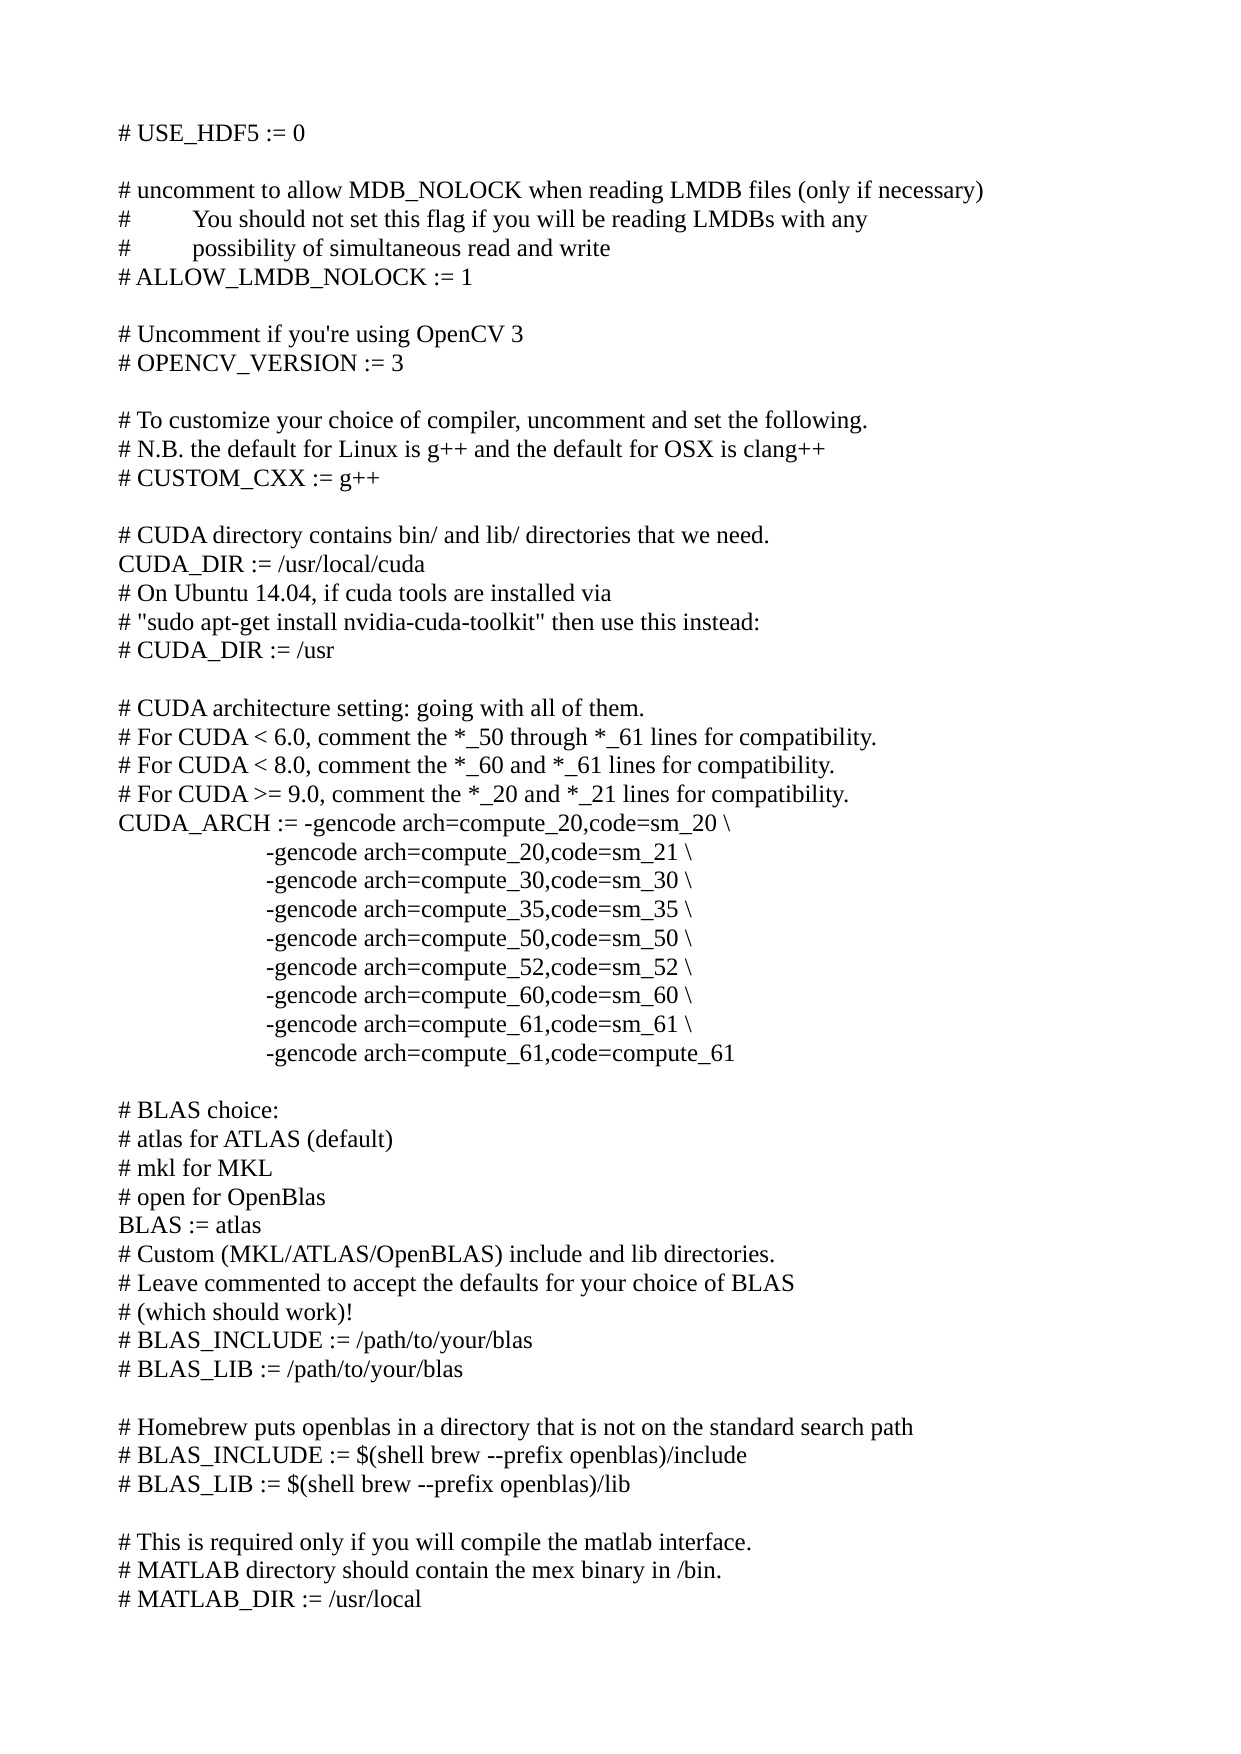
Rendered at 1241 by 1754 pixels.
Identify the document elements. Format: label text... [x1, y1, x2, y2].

text # Leave commented to accept the defaults for your choice of BLAS [118, 1268, 1122, 1297]
text # CUSTOM_CXX := g++ [118, 463, 1122, 492]
text # BLAS_INCLUDE := /path/to/your/blas [118, 1326, 1122, 1354]
text # Uncomment if you're using OpenCV 3 [118, 319, 1122, 348]
text # OPENCV_VERSION := 3 [118, 348, 1122, 377]
text # Homebrew puts openblas in a directory that is not on the standard search path [118, 1412, 1122, 1441]
text # mkl for MKL [118, 1153, 1122, 1182]
text # BLAS_LIB := $(shell brew --prefix openblas)/lib [118, 1469, 1122, 1498]
text # On Ubuntu 14.04, if cuda tools are installed via [118, 578, 1122, 607]
text -gencode arch=compute_61,code=compute_61 [118, 1038, 1122, 1067]
text # BLAS_LIB := /path/to/your/blas [118, 1354, 1122, 1383]
text # CUDA_DIR := /usr [118, 636, 1122, 664]
text # For CUDA >= 9.0, comment the *_20 and *_21 lines for compatibility. [118, 779, 1122, 808]
text -gencode arch=compute_50,code=sm_50 \ [118, 923, 1122, 952]
text -gencode arch=compute_35,code=sm_35 \ [118, 894, 1122, 923]
text # possibility of simultaneous read and write [118, 233, 1122, 262]
text # open for OpenBlas [118, 1182, 1122, 1211]
text # uncomment to allow MDB_NOLOCK when reading LMDB files (only if necessary) [118, 176, 1122, 204]
text # "sudo apt-get install nvidia-cuda-toolkit" then use this instead: [118, 607, 1122, 636]
text # BLAS_INCLUDE := $(shell brew --prefix openblas)/include [118, 1441, 1122, 1469]
text CUDA_DIR := /usr/local/cuda [118, 549, 1122, 578]
text # You should not set this flag if you will be reading LMDBs with any [118, 204, 1122, 233]
text # BLAS choice: [118, 1096, 1122, 1124]
text # ALLOW_LMDB_NOLOCK := 1 [118, 262, 1122, 291]
text CUDA_ARCH := -gencode arch=compute_20,code=sm_20 \ [118, 808, 1122, 837]
text # N.B. the default for Linux is g++ and the default for OSX is clang++ [118, 434, 1122, 463]
text # This is required only if you will compile the matlab interface. [118, 1527, 1122, 1556]
text -gencode arch=compute_52,code=sm_52 \ [118, 952, 1122, 981]
text # MATLAB_DIR := /usr/local [118, 1584, 1122, 1613]
text -gencode arch=compute_30,code=sm_30 \ [118, 866, 1122, 894]
text # (which should work)! [118, 1297, 1122, 1326]
text # CUDA directory contains bin/ and lib/ directories that we need. [118, 521, 1122, 549]
text # CUDA architecture setting: going with all of them. [118, 693, 1122, 722]
text # Custom (MKL/ATLAS/OpenBLAS) include and lib directories. [118, 1239, 1122, 1268]
text # To customize your choice of compiler, uncomment and set the following. [118, 406, 1122, 434]
text # atlas for ATLAS (default) [118, 1124, 1122, 1153]
text BLAS := atlas [118, 1211, 1122, 1239]
text -gencode arch=compute_60,code=sm_60 \ [118, 981, 1122, 1009]
text # For CUDA < 6.0, comment the *_50 through *_61 lines for compatibility. [118, 722, 1122, 751]
text # MATLAB directory should contain the mex binary in /bin. [118, 1556, 1122, 1584]
text -gencode arch=compute_20,code=sm_21 \ [118, 837, 1122, 866]
text -gencode arch=compute_61,code=sm_61 \ [118, 1009, 1122, 1038]
text # For CUDA < 8.0, comment the *_60 and *_61 lines for compatibility. [118, 751, 1122, 779]
text # USE_HDF5 := 0 [118, 118, 1122, 147]
